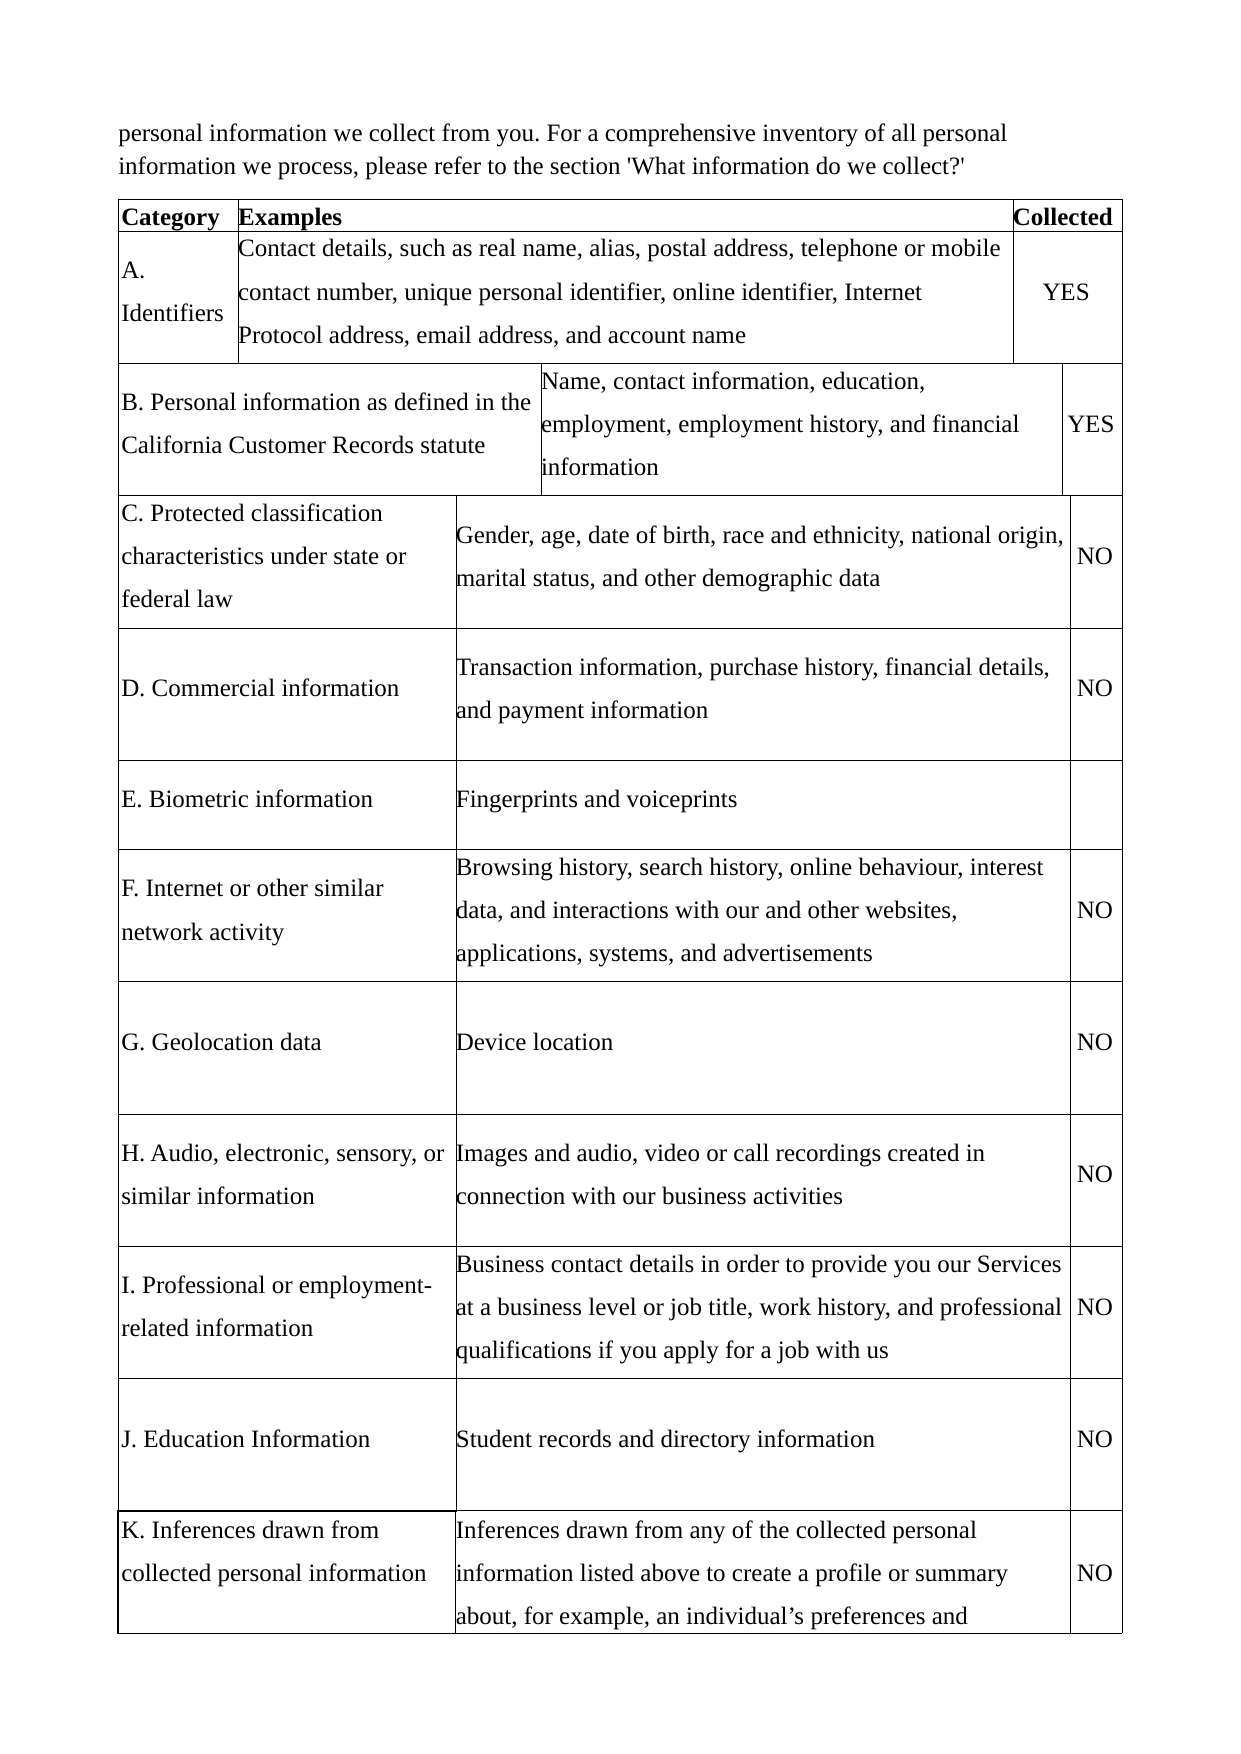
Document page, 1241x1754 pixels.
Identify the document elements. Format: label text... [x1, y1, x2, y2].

table_cell Contact details, such as real name, alias, postal address, telephone or mobile contact number, unique personal identifier, online identifier, Internet Protocol address, email address, and account name [239, 232, 1013, 363]
table_cell Fingerprints and voiceprints [457, 761, 1070, 849]
table_cell A. Identifiers [119, 232, 238, 363]
table_cell Inferences drawn from any of the collected personal information listed above to create a profile or summary about, for example, an individual’s preferences and [456, 1511, 1070, 1633]
table_cell K. Inferences drawn from collected personal information [119, 1512, 455, 1633]
text personal information we collect from you. For a comprehensive inventory of all personal information we process, please refer to the section 'What information do we collect?' [118, 118, 1122, 180]
table_cell Business contact details in order to provide you our Services at a business level or job title, work history, and professional qualifications if you apply for a job with us [457, 1247, 1070, 1378]
table_cell Browsing history, search history, online behaviour, interest data, and interactions with our and other websites, applications, systems, and advertisements [457, 850, 1070, 981]
table_cell Device location [457, 982, 1070, 1113]
table_header Examples [239, 200, 1013, 231]
table_header Category [119, 200, 238, 231]
table_header C. Protected classification characteristics under state or federal law [119, 496, 456, 627]
table_cell NO [1071, 1511, 1122, 1633]
table_cell D. Commercial information [119, 629, 456, 760]
table_cell NO [1071, 1247, 1122, 1378]
table_cell NO [1071, 1115, 1122, 1246]
table_cell NO [1071, 982, 1122, 1113]
table_header Name, contact information, education, employment, employment history, and financial information [542, 364, 1062, 495]
table_cell NO [1071, 629, 1122, 760]
table_cell F. Internet or other similar network activity [119, 850, 456, 981]
table_cell Images and audio, video or call recordings created in connection with our business activities [457, 1115, 1070, 1246]
table_header Gender, age, date of birth, race and ethnicity, national origin, marital status, and other demographic data [457, 496, 1070, 627]
table_cell [1071, 761, 1122, 849]
table_cell G. Geolocation data [119, 982, 456, 1113]
table_header Collected [1014, 200, 1122, 231]
table_header YES [1063, 364, 1122, 495]
table_cell YES [1014, 232, 1122, 363]
table_cell I. Professional or employment-related information [119, 1247, 456, 1378]
table_cell Student records and directory information [457, 1379, 1070, 1510]
table_cell E. Biometric information [119, 761, 456, 849]
table_header NO [1071, 496, 1122, 627]
table_cell NO [1071, 850, 1122, 981]
table_cell J. Education Information [119, 1379, 456, 1510]
table_header B. Personal information as defined in the California Customer Records statute [119, 364, 541, 495]
table_cell NO [1071, 1379, 1122, 1510]
table_cell H. Audio, electronic, sensory, or similar information [119, 1115, 456, 1246]
table_cell Transaction information, purchase history, financial details, and payment information [457, 629, 1070, 760]
